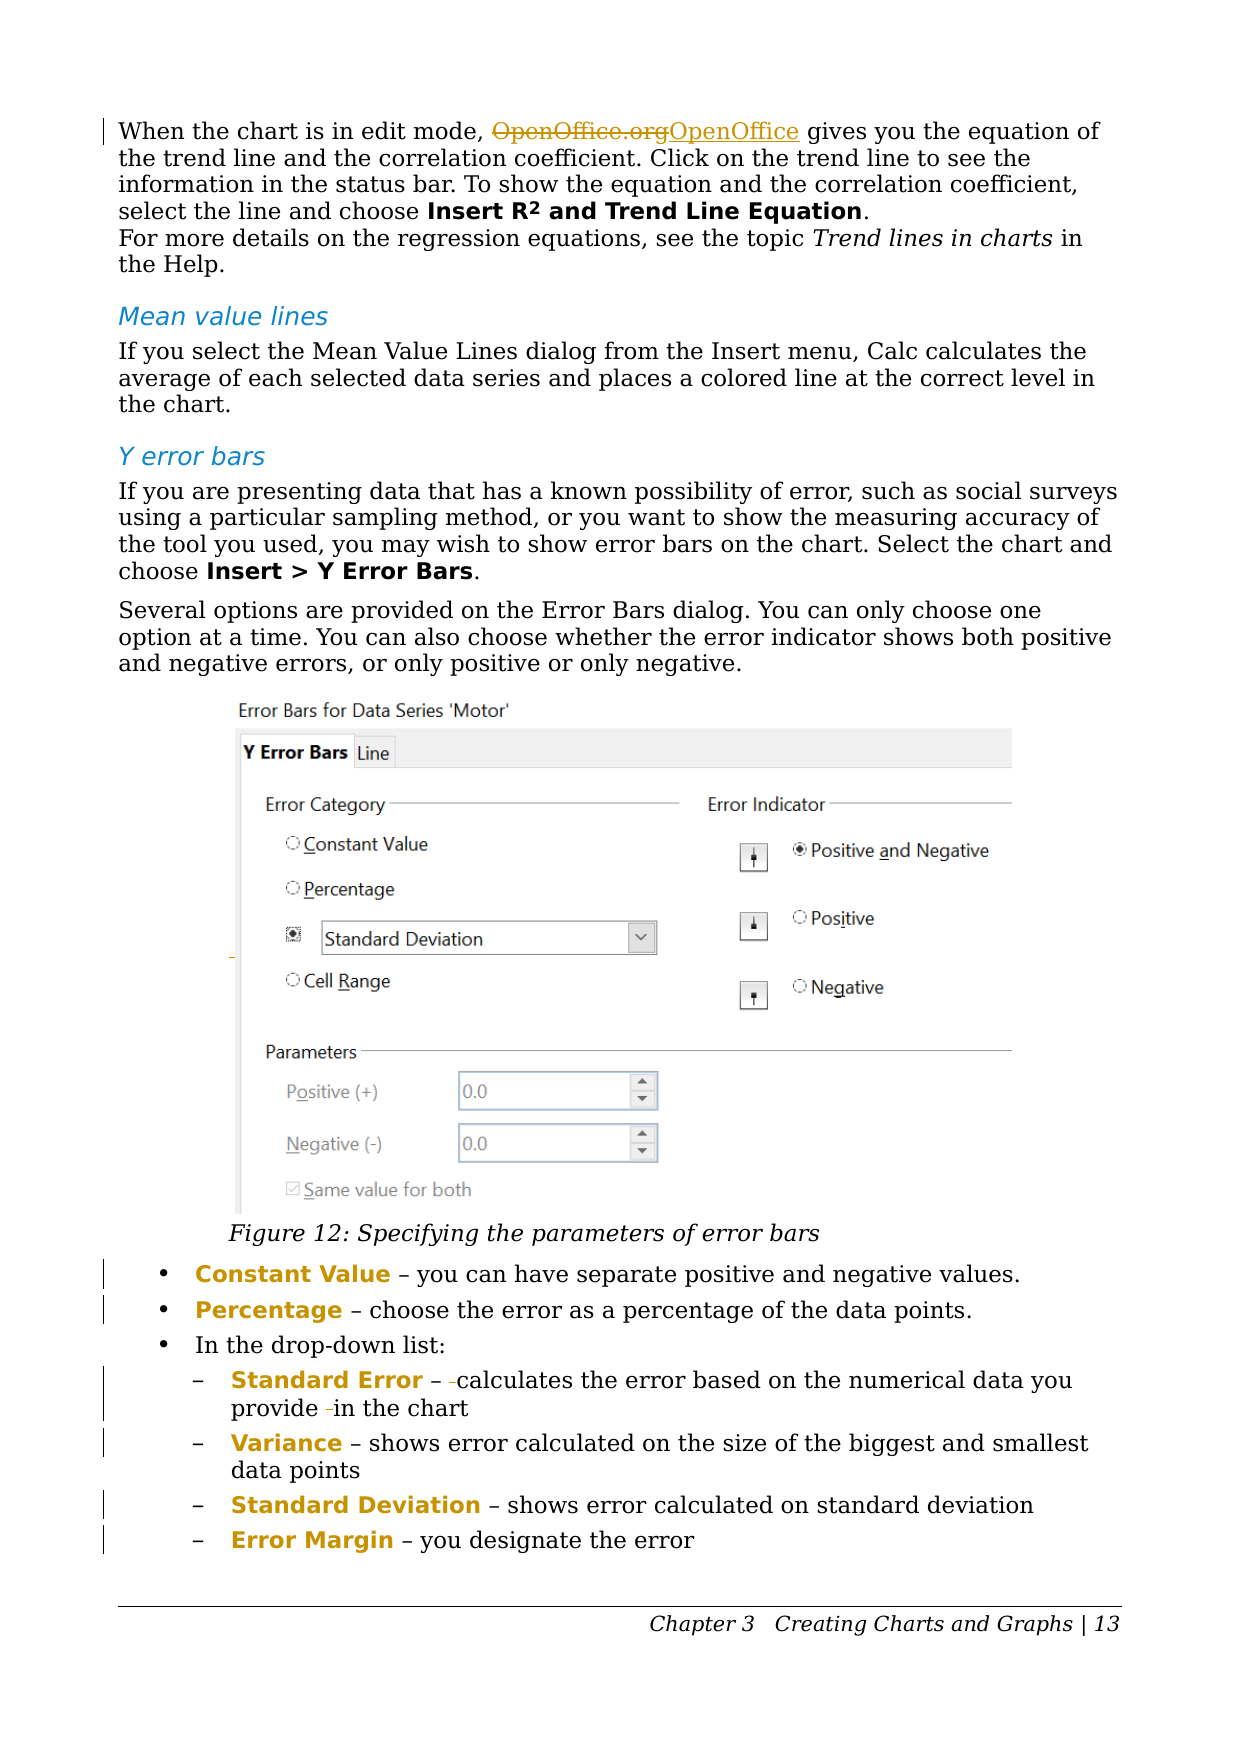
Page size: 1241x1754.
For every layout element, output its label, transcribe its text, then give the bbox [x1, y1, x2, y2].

list In the drop-down list: [156, 1330, 1122, 1359]
list Standard Error – calculates the error based on the numerical data you provide in the chart [192, 1366, 1122, 1421]
text When the chart is in edit mode, OpenOffice gives you the equation of the trend line and the correlation coefficient. Click on the trend line to see the information in the status bar. To show the equation and the correlation coefficient, select the line and choose Insert R2 and Trend Line Equation. [118, 118, 1122, 225]
subtitle Y error bars [118, 442, 1122, 471]
text If you select the Mean Value Lines dialog from the Insert menu, Calc calculates the average of each selected data series and places a colored line at the correct level in the chart. [118, 338, 1122, 418]
text Figure 12: Specifying the parameters of error bars [228, 1220, 1012, 1247]
text Several options are provided on the Error Bars dialog. You can only choose one option at a time. You can also choose whether the error indicator shows both positive and negative errors, or only positive or only negative. [118, 597, 1122, 677]
list Error Margin – you designate the error [192, 1525, 1122, 1554]
list Variance – shows error calculated on the size of the biggest and smallest data points [192, 1428, 1122, 1483]
subtitle Mean value lines [118, 302, 1122, 332]
list Constant Value – you can have separate positive and negative values. [156, 1259, 1122, 1288]
text For more details on the regression equations, see the topic Trend lines in charts in the Help. [118, 225, 1122, 278]
list Percentage – choose the error as a percentage of the data points. [156, 1295, 1122, 1324]
picture [235, 695, 1012, 1214]
list Standard Deviation – shows error calculated on standard deviation [192, 1490, 1122, 1519]
text If you are presenting data that has a known possibility of error, such as social surveys using a particular sampling method, or you want to show the measuring accuracy of the tool you used, you may wish to show error bars on the chart. Select the chart and choose Insert > Y Error Bars. [118, 478, 1122, 584]
